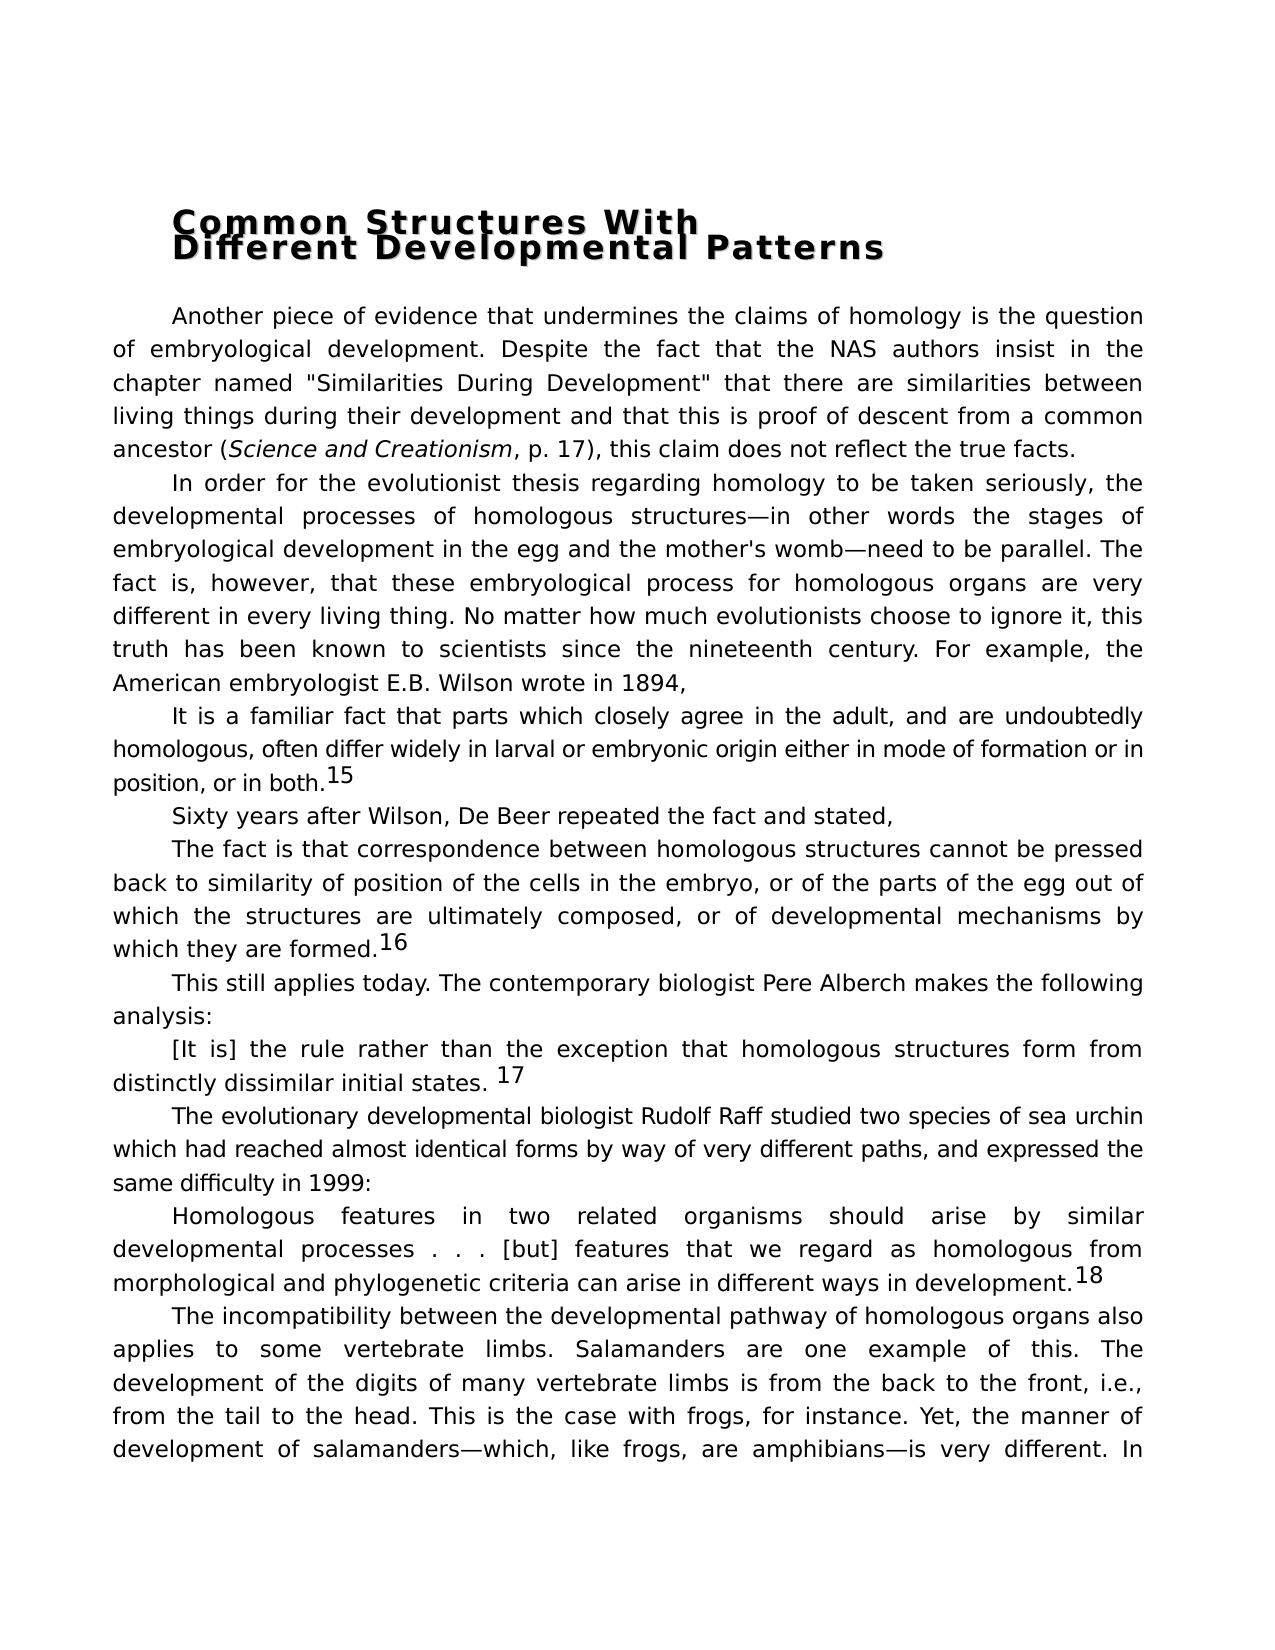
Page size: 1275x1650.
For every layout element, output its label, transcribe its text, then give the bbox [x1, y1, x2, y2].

text The fact is that correspondence between homologous structures cannot be pressed back to similarity of position of the cells in the embryo, or of the parts of the egg out of which the structures are ultimately composed, or of developmental mechanisms by which they are formed.16 [112, 831, 1145, 964]
text Homologous features in two related organisms should arise by similar developmental processes . . . [but] features that we regard as homologous from morphological and phylogenetic criteria can arise in different ways in development.18 [112, 1198, 1145, 1298]
text The evolutionary developmental biologist Rudolf Raff studied two species of sea urchin which had reached almost identical forms by way of very different paths, and expressed the same difficulty in 1999: [112, 1098, 1145, 1198]
text This still applies today. The contemporary biologist Pere Alberch makes the following analysis: [112, 964, 1145, 1031]
text Different Developmental Patterns [112, 239, 1145, 264]
text The incompatibility between the developmental pathway of homologous organs also applies to some vertebrate limbs. Salamanders are one example of this. The development of the digits of many vertebrate limbs is from the back to the front, i.e., from the tail to the head. This is the case with frogs, for instance. Yet, the manner of development of salamanders—which, like frogs, are amphibians—is very different. In [112, 1298, 1145, 1464]
text Another piece of evidence that undermines the claims of homology is the question of embryological development. Despite the fact that the NAS authors insist in the chapter named "Similarities During Development" that there are similarities between living things during their development and that this is proof of descent from a common ancestor (Science and Creationism, p. 17), this claim does not reflect the true facts. [112, 298, 1145, 464]
text In order for the evolutionist thesis regarding homology to be taken seriously, the developmental processes of homologous structures—in other words the stages of embryological development in the egg and the mother's womb—need to be parallel. The fact is, however, that these embryological process for homologous organs are very different in every living thing. No matter how much evolutionists choose to ignore it, this truth has been known to scientists since the nineteenth century. For example, the American embryologist E.B. Wilson wrote in 1894, [112, 464, 1145, 698]
text Common Structures With [685, 214, 1145, 239]
text It is a familiar fact that parts which closely agree in the adult, and are undoubtedly homologous, often differ widely in larval or embryonic origin either in mode of formation or in position, or in both.15 [112, 698, 1145, 798]
text [It is] the rule rather than the exception that homologous structures form from distinctly dissimilar initial states. 17 [112, 1031, 1145, 1098]
text Common Structures With [374, 214, 483, 239]
text Sixty years after Wilson, De Beer repeated the fact and stated, [112, 798, 1145, 831]
text Common Structures With [112, 214, 182, 239]
text Common Structures With [488, 214, 680, 239]
text Common Structures With [181, 214, 380, 239]
